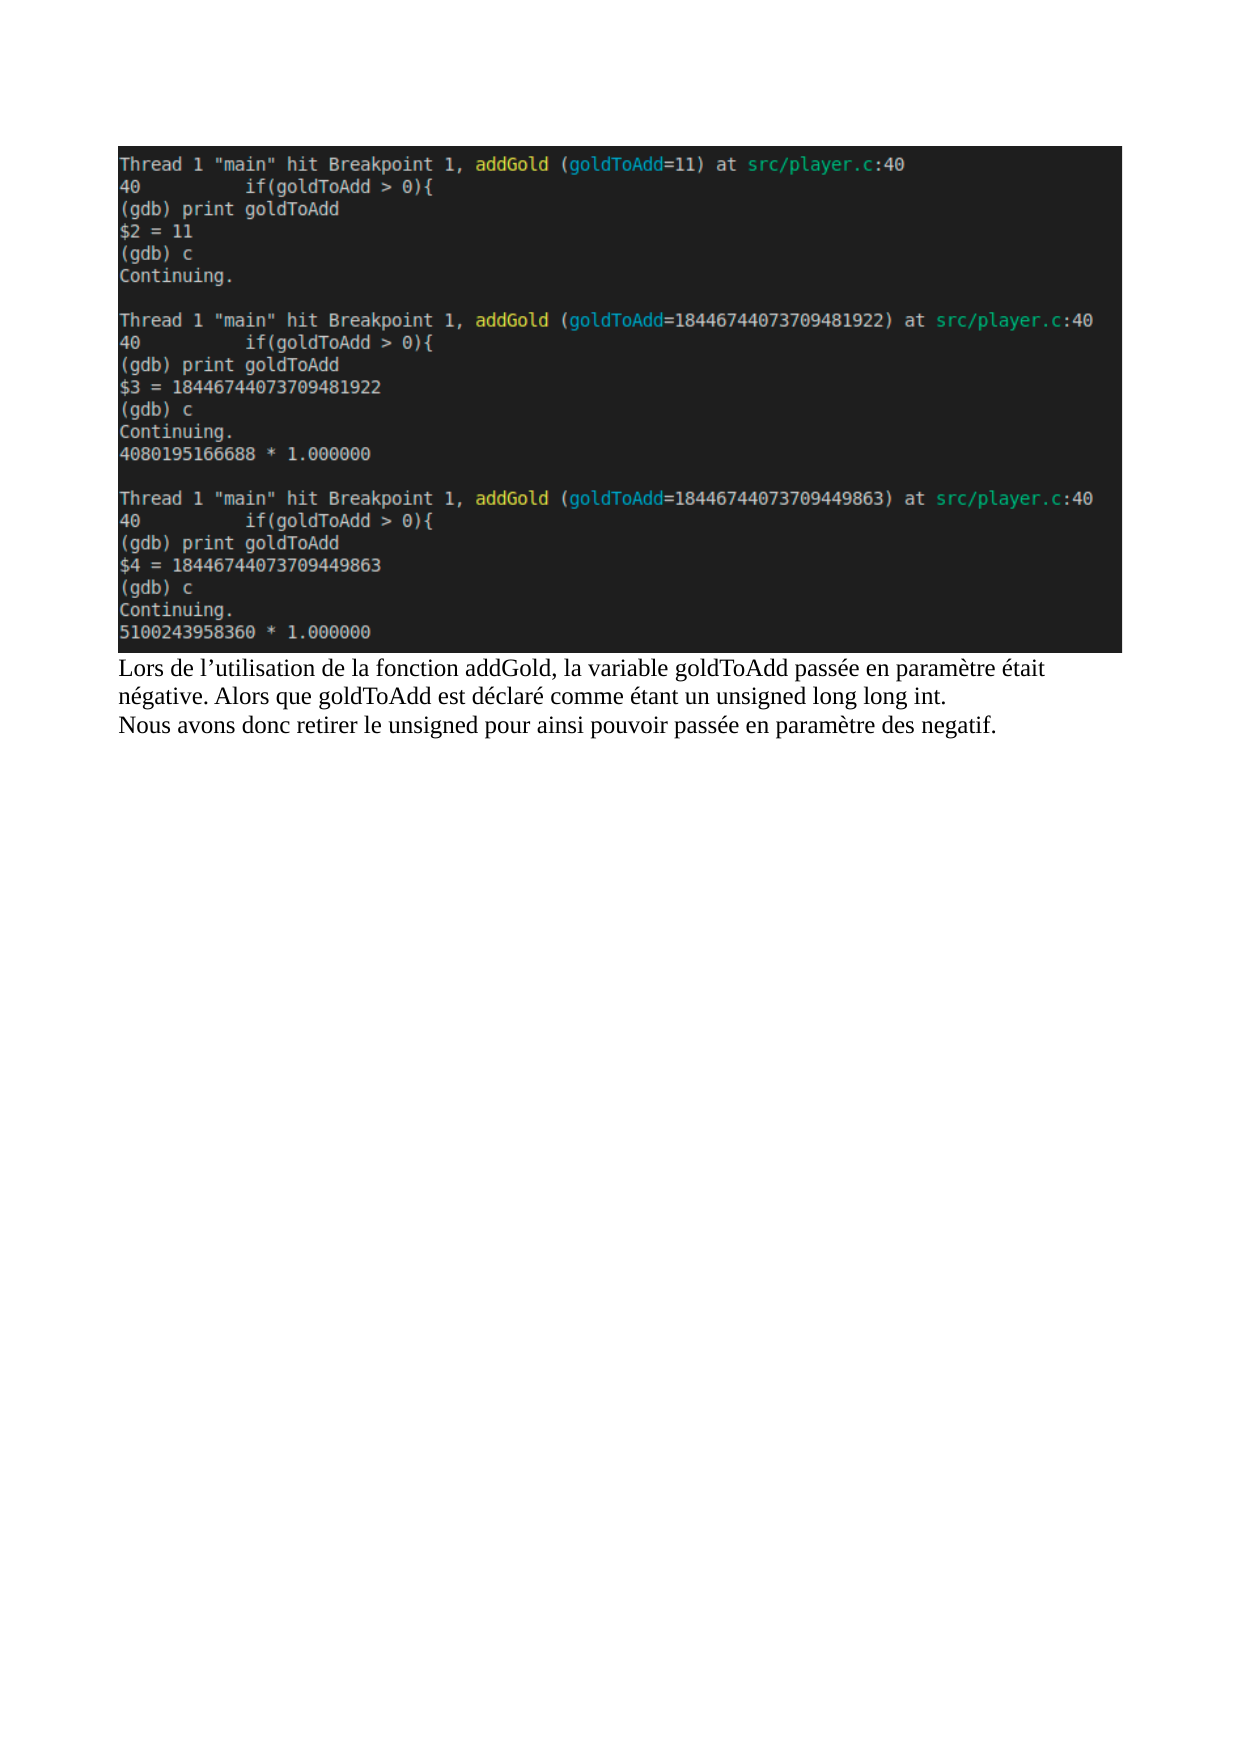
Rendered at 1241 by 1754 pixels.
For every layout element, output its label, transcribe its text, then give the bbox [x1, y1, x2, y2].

text Lors de l’utilisation de la fonction addGold, la variable goldToAdd passée en paramètre était négative. Alors que goldToAdd est déclaré comme étant un unsigned long long int. [118, 653, 1122, 710]
text Nous avons donc retirer le unsigned pour ainsi pouvoir passée en paramètre des negatif. [118, 710, 1122, 739]
picture [118, 146, 1123, 653]
